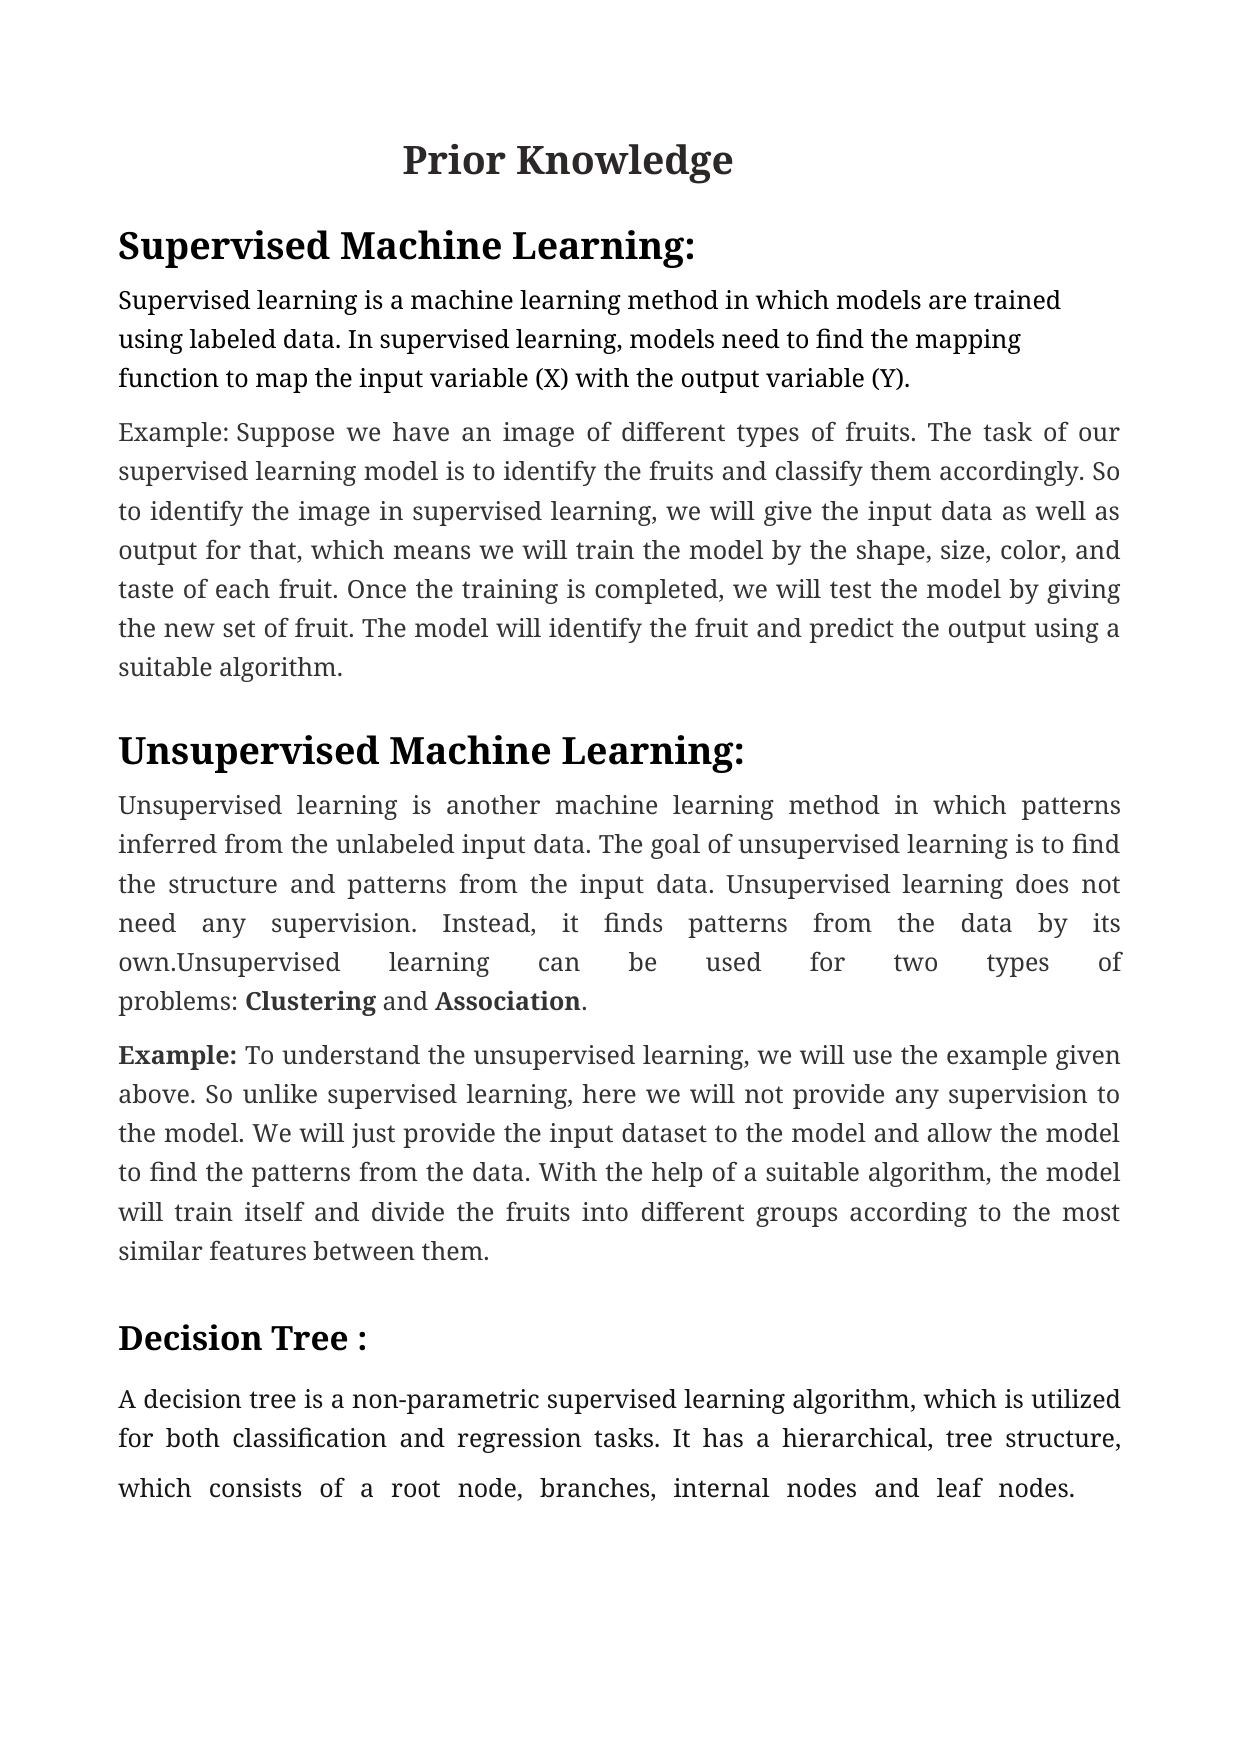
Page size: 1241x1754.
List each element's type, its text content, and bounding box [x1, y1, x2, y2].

text A decision tree is a non-parametric supervised learning algorithm, which is utilized for both classification and regression tasks. It has a hierarchical, tree structure, which consists of a root node, branches, internal nodes and leaf nodes. f [118, 1382, 1122, 1507]
text Unsupervised learning is another machine learning method in which patterns inferred from the unlabeled input data. The goal of unsupervised learning is to find the structure and patterns from the input data. Unsupervised learning does not need any supervision. Instead, it finds patterns from the data by its own.Unsupervised learning can be used for two types of problems: Clustering and Association. [118, 788, 1122, 1018]
text Prior Knowledge [118, 133, 1122, 186]
text Example: Suppose we have an image of different types of fruits. The task of our supervised learning model is to identify the fruits and classify them accordingly. So to identify the image in supervised learning, we will give the input data as well as output for that, which means we will train the model by the shape, size, color, and taste of each fruit. Once the training is completed, we will test the model by giving the new set of fruit. The model will identify the fruit and predict the output using a suitable algorithm. [118, 415, 1122, 684]
text Unsupervised Machine Learning: [118, 724, 1122, 776]
text Supervised Machine Learning: [118, 219, 1122, 270]
text Example: To understand the unsupervised learning, we will use the example given above. So unlike supervised learning, here we will not provide any supervision to the model. We will just provide the input dataset to the model and allow the model to find the patterns from the data. With the help of a suitable algorithm, the model will train itself and divide the fruits into different groups according to the most similar features between them. [118, 1038, 1122, 1267]
text Supervised learning is a machine learning method in which models are trained using labeled data. In supervised learning, models need to find the mapping function to map the input variable (X) with the output variable (Y). [118, 283, 1122, 395]
text Decision Tree : [118, 1315, 1122, 1361]
